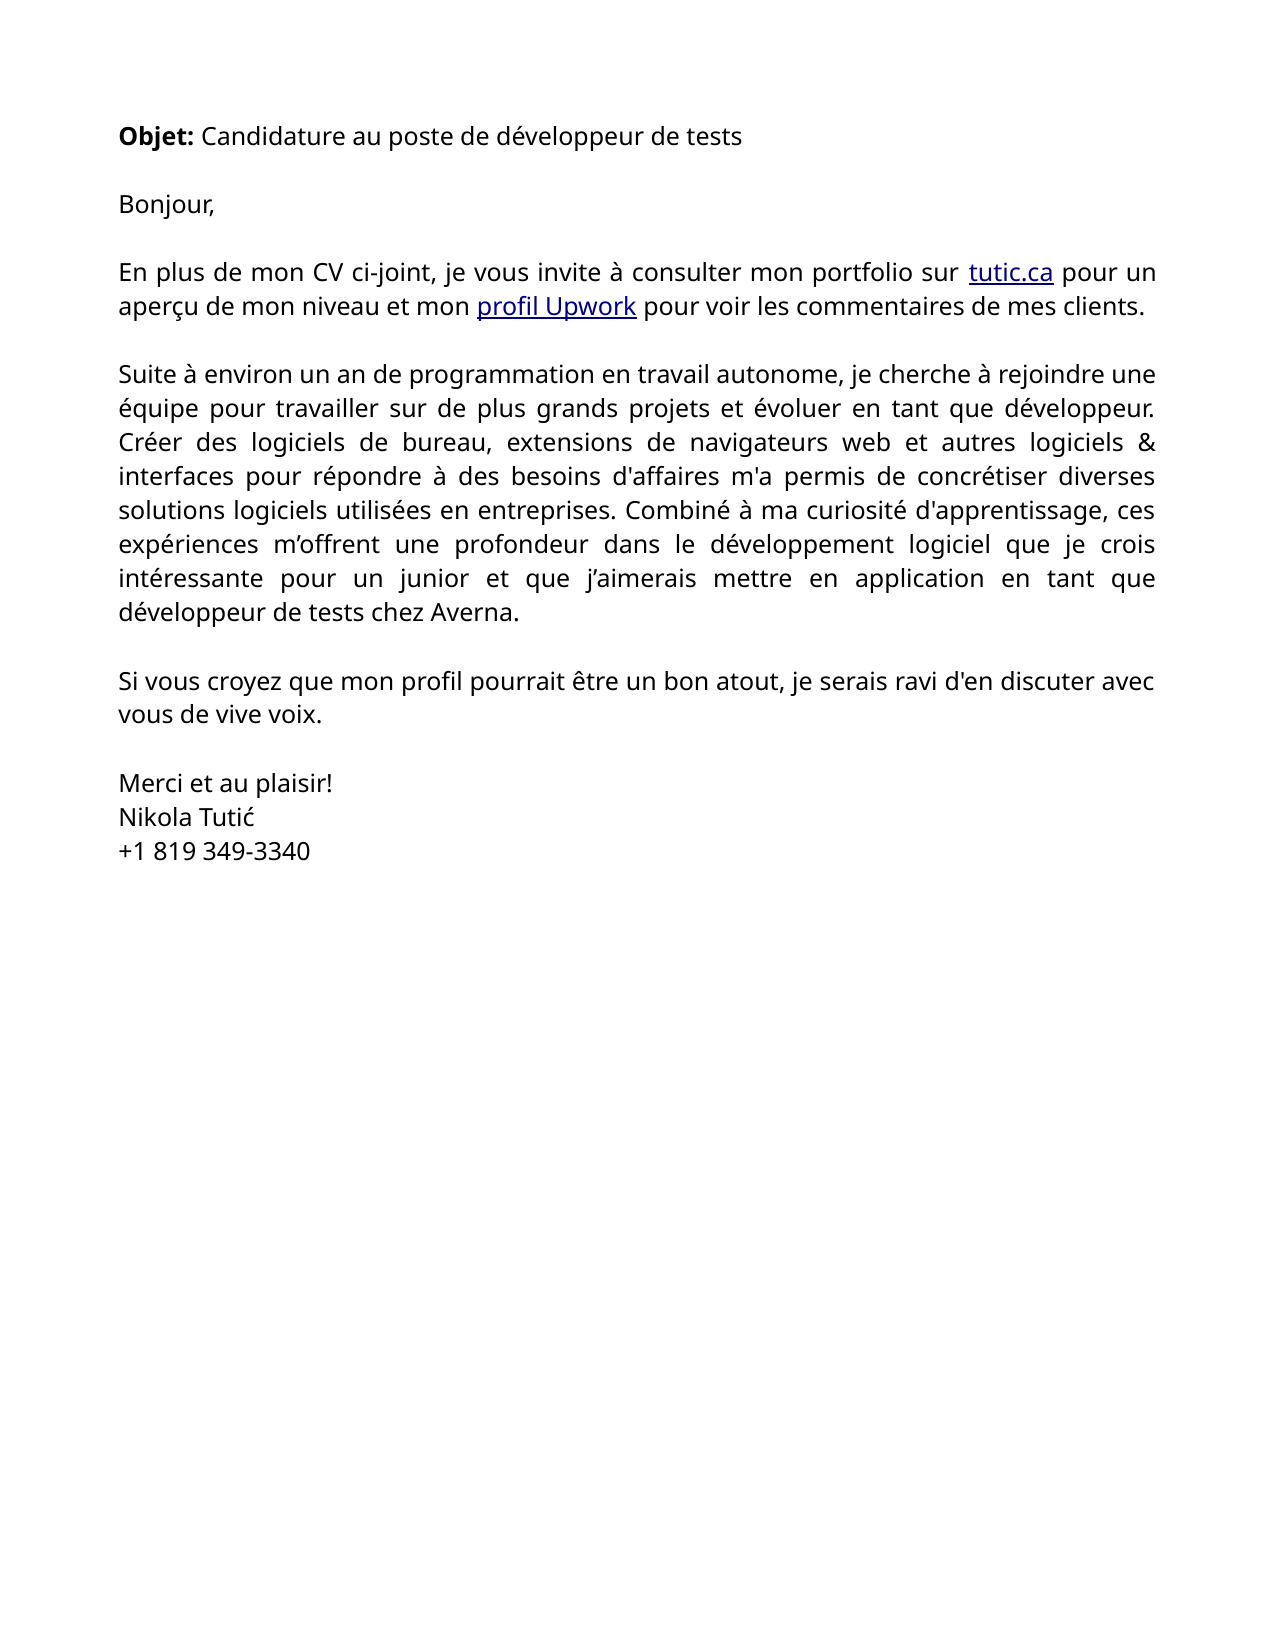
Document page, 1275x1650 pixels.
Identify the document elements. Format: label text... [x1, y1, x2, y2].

text Suite à environ un an de programmation en travail autonome, je cherche à rejoindre une équipe pour travailler sur de plus grands projets et évoluer en tant que développeur. Créer des logiciels de bureau, extensions de navigateurs web et autres logiciels & interfaces pour répondre à des besoins d'affaires m'a permis de concrétiser diverses solutions logiciels utilisées en entreprises. Combiné à ma curiosité d'apprentissage, ces expériences m’offrent une profondeur dans le développement logiciel que je crois intéressante pour un junior et que j’aimerais mettre en application en tant que développeur de tests chez Averna. [118, 357, 1157, 629]
text Nikola Tutić [118, 799, 1157, 833]
text En plus de mon CV ci-joint, je vous invite à consulter mon portfolio sur tutic.ca pour un aperçu de mon niveau et mon profil Upwork pour voir les commentaires de mes clients. [118, 254, 1157, 322]
text +1 819 349-3340 [118, 833, 1157, 867]
text Bonjour, [118, 186, 1157, 220]
text Si vous croyez que mon profil pourrait être un bon atout, je serais ravi d'en discuter avec vous de vive voix. [118, 663, 1157, 731]
text Merci et au plaisir! [118, 765, 1157, 799]
text Objet: Candidature au poste de développeur de tests [118, 118, 1157, 152]
